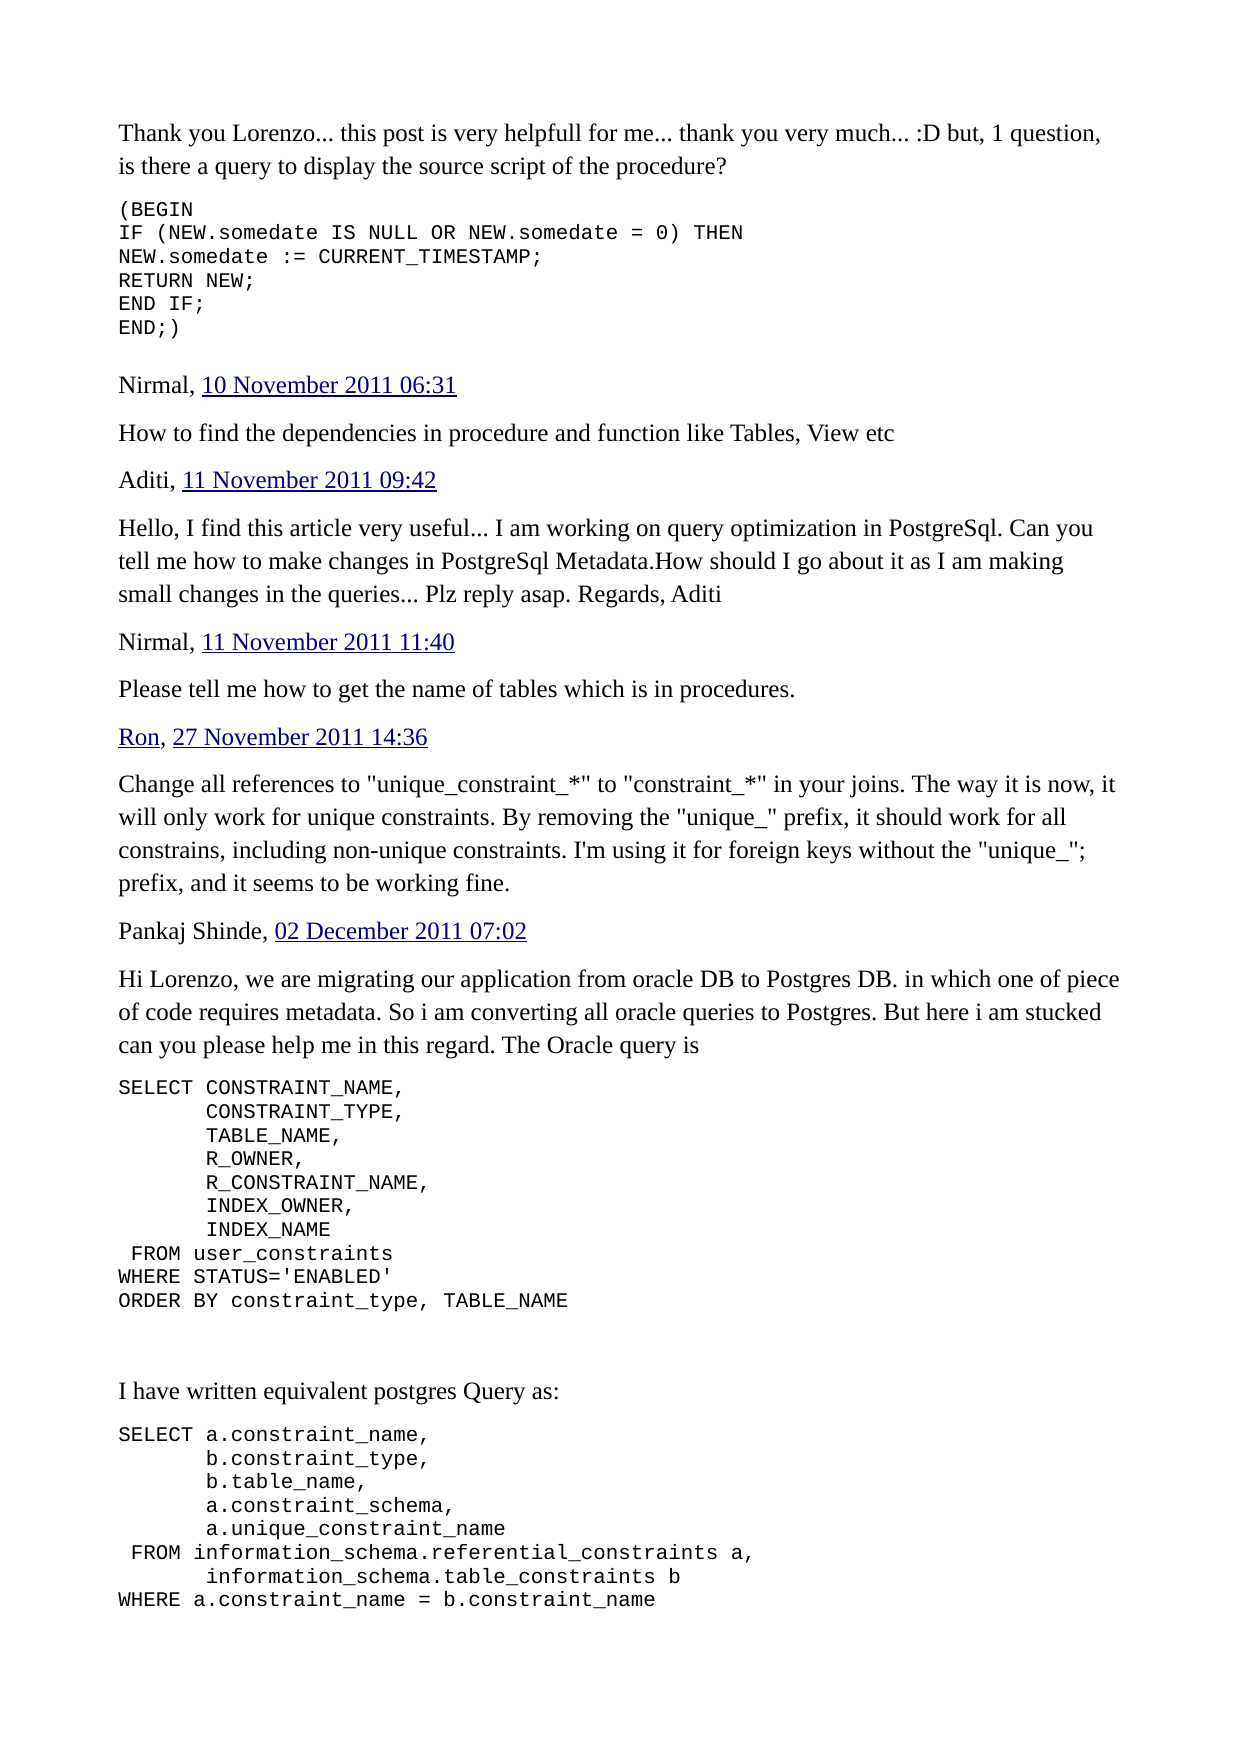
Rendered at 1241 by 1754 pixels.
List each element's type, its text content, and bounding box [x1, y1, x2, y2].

text SELECT CONSTRAINT_NAME, [118, 1077, 1122, 1101]
text FROM information_schema.referential_constraints a, [118, 1542, 1122, 1566]
text Thank you Lorenzo... this post is very helpfull for me... thank you very much... :D but, 1 question, is there a query to display the source script of the procedure? [118, 118, 1122, 180]
text a.unique_constraint_name [118, 1518, 1122, 1542]
text Nirmal, 10 November 2011 06:31 [118, 370, 1122, 399]
text ORDER BY constraint_type, TABLE_NAME [118, 1290, 1122, 1314]
text b.table_name, [118, 1471, 1122, 1495]
text FROM user_constraints [118, 1243, 1122, 1266]
text TABLE_NAME, [118, 1124, 1122, 1148]
text b.constraint_type, [118, 1447, 1122, 1471]
text Pankaj Shinde, 02 December 2011 07:02 [118, 916, 1122, 945]
text IF (NEW.somedate IS NULL OR NEW.somedate = 0) THEN [118, 222, 1122, 246]
text WHERE STATUS='ENABLED' [118, 1266, 1122, 1290]
text R_CONSTRAINT_NAME, [118, 1172, 1122, 1196]
text Hello, I find this article very useful... I am working on query optimization in PostgreSql. Can you tell me how to make changes in PostgreSql Metadata.How should I go about it as I am making small changes in the queries... Plz reply asap. Regards, Aditi [118, 513, 1122, 608]
text a.constraint_schema, [118, 1495, 1122, 1518]
text (BEGIN [118, 199, 1122, 222]
text information_schema.table_constraints b [118, 1566, 1122, 1589]
text Please tell me how to get the name of tables which is in procedures. [118, 674, 1122, 703]
text Hi Lorenzo, we are migrating our application from oracle DB to Postgres DB. in which one of piece of code requires metadata. So i am converting all oracle queries to Postgres. But here i am stucked can you please help me in this regard. The Oracle query is [118, 964, 1122, 1058]
text SELECT a.constraint_name, [118, 1424, 1122, 1447]
text CONSTRAINT_TYPE, [118, 1101, 1122, 1124]
text Change all references to "unique_constraint_*" to "constraint_*" in your joins. The way it is now, it will only work for unique constraints. By removing the "unique_" prefix, it should work for all constrains, including non-unique constraints. I'm using it for foreign keys without the "unique_"; prefix, and it seems to be working fine. [118, 769, 1122, 897]
text Ron, 27 November 2011 14:36 [118, 722, 1122, 751]
text How to find the dependencies in procedure and function like Tables, View etc [118, 418, 1122, 446]
text R_OWNER, [118, 1148, 1122, 1172]
text Nirmal, 11 November 2011 11:40 [118, 627, 1122, 655]
text INDEX_NAME [118, 1219, 1122, 1243]
text RETURN NEW; [118, 270, 1122, 293]
text I have written equivalent postgres Query as: [118, 1343, 1122, 1405]
text END IF; [118, 293, 1122, 317]
text Aditi, 11 November 2011 09:42 [118, 465, 1122, 494]
text WHERE a.constraint_name = b.constraint_name [118, 1589, 1122, 1613]
text END;) [118, 317, 1122, 341]
text NEW.somedate := CURRENT_TIMESTAMP; [118, 246, 1122, 270]
text INDEX_OWNER, [118, 1196, 1122, 1219]
